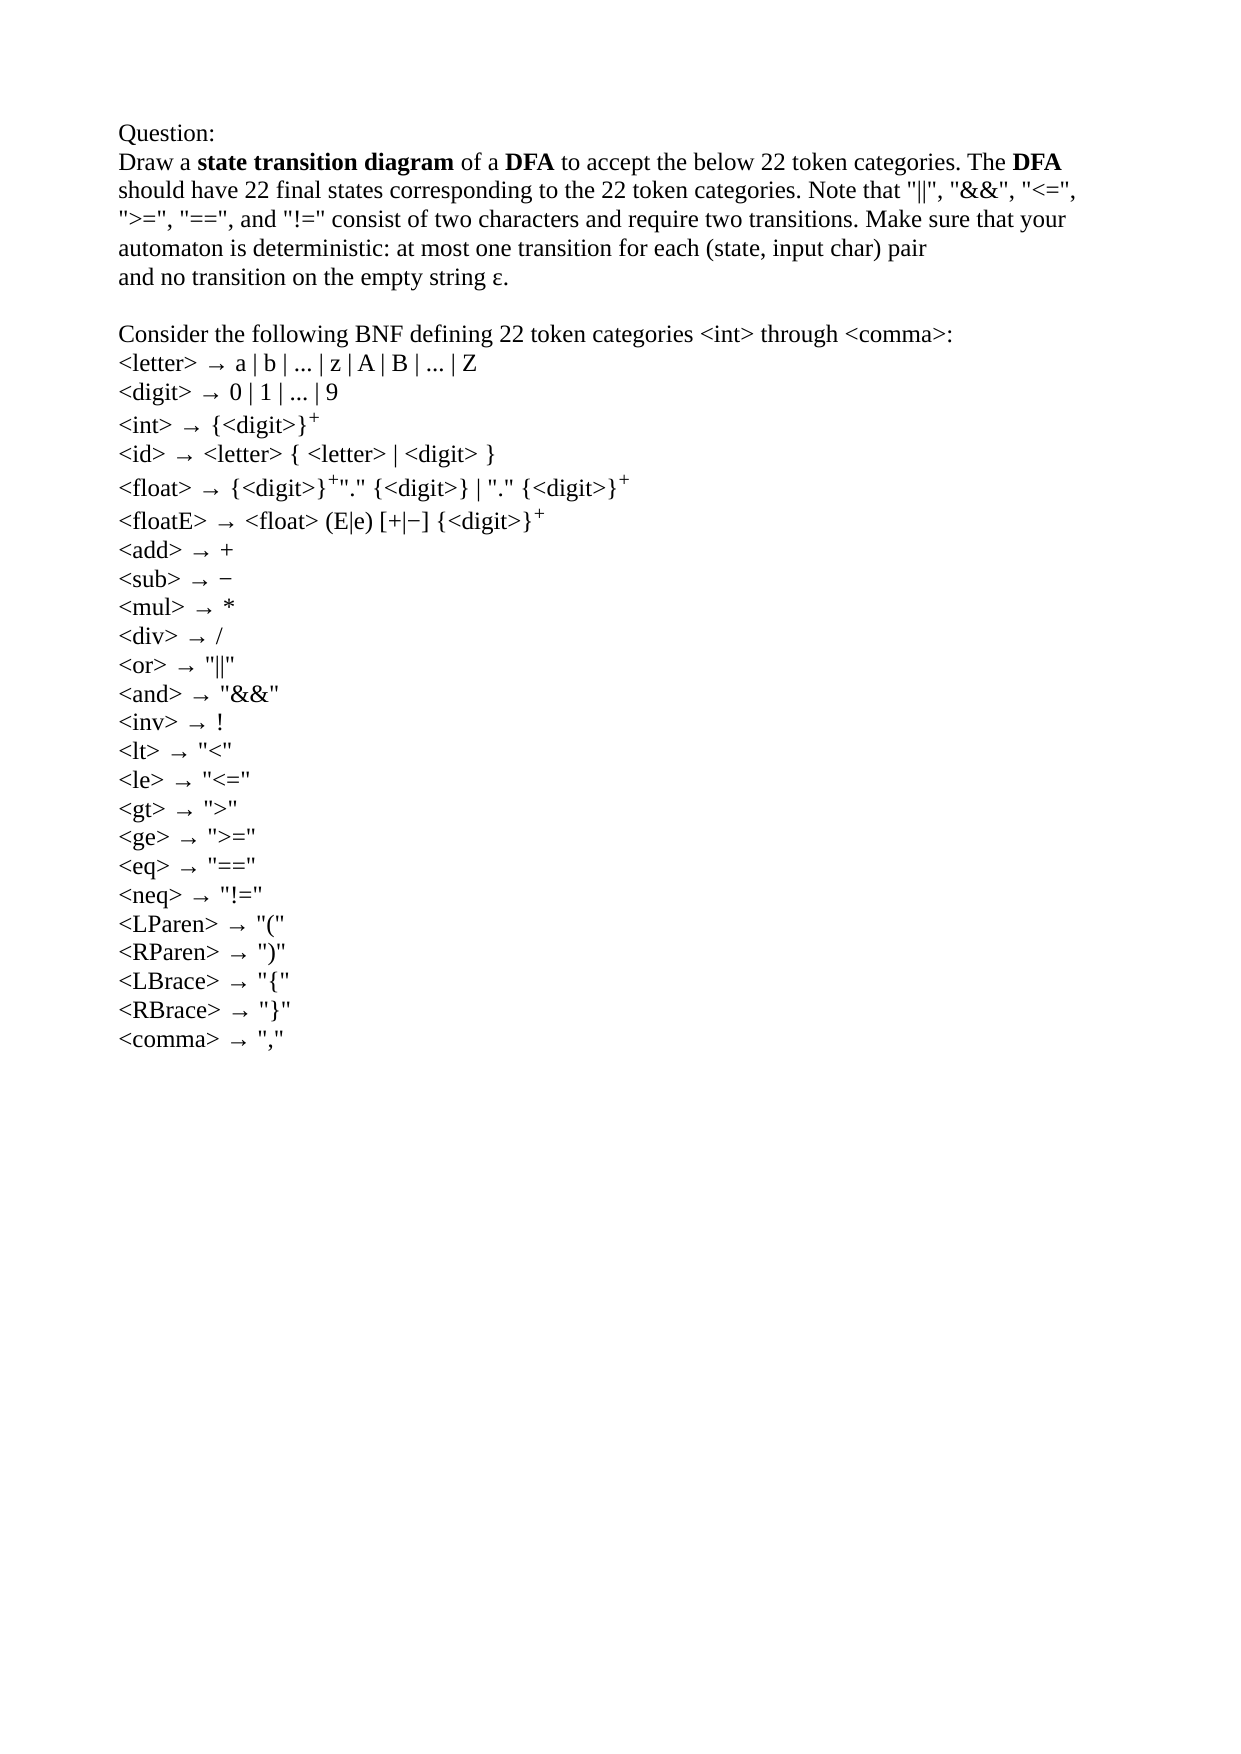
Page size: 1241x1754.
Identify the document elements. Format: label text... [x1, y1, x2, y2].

text and no transition on the empty string ε. [118, 262, 1122, 291]
text Consider the following BNF defining 22 token categories <int> through <comma>: <letter> → a | b | ... | z | A | B | ... | Z <digit> → 0 | 1 | ... | 9 <int> → {<digit>}+ <id> → <letter> { <letter> | <digit> } <float> → {<digit>}+"." {<digit>} | "." {<digit>}+ <floatE> → <float> (E|e) [+|−] {<digit>}+ <add> → + <sub> → − <mul> → * <div> → / <or> → "||" <and> → "&&" <inv> → ! <lt> → "<" <le> → "<=" <gt> → ">" <ge> → ">=" <eq> → "==" <neq> → "!=" <LParen> → "(" <RParen> → ")" <LBrace> → "{" <RBrace> → "}" <comma> → "," [118, 319, 1122, 1052]
text Question: [118, 118, 1122, 147]
text Draw a state transition diagram of a DFA to accept the below 22 token categories. The DFA should have 22 final states corresponding to the 22 token categories. Note that "||", "&&", "<=", ">=", "==", and "!=" consist of two characters and require two transitions. Make sure that your automaton is deterministic: at most one transition for each (state, input char) pair [118, 147, 1122, 262]
